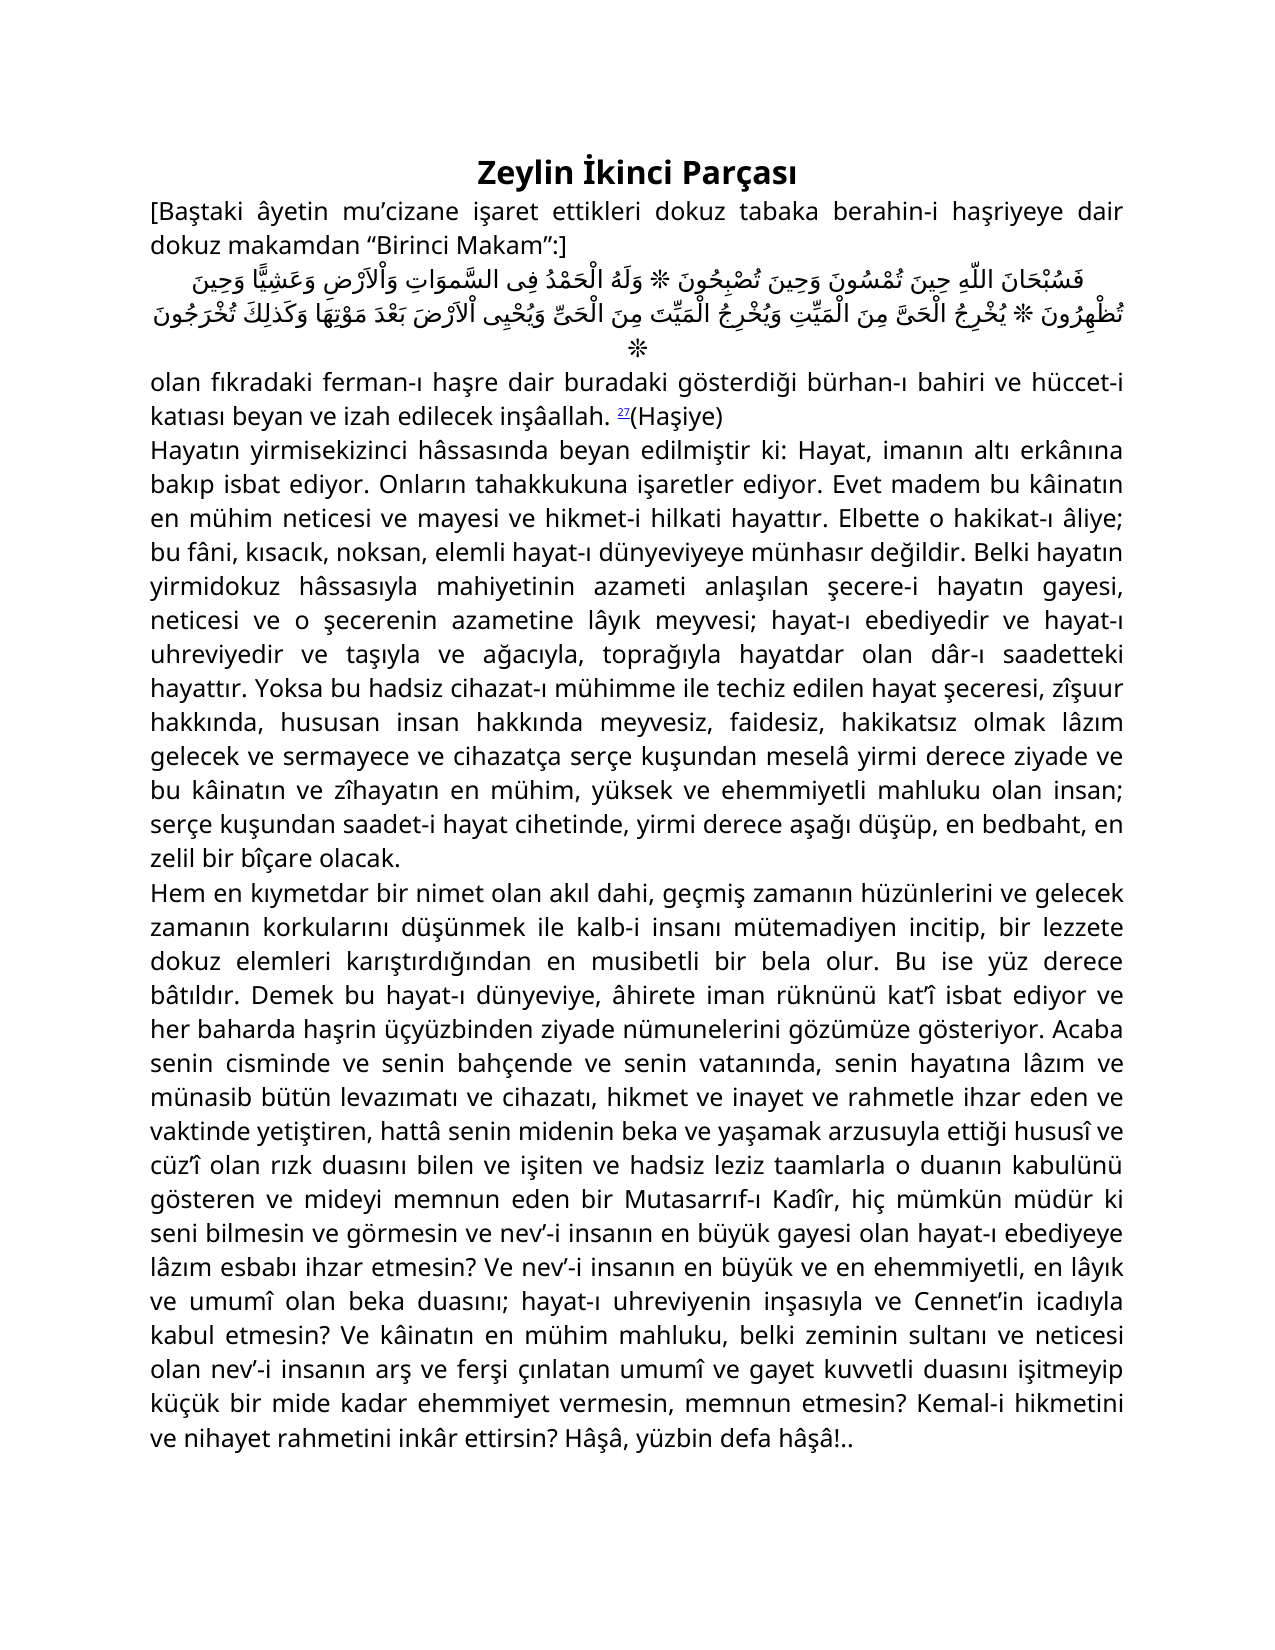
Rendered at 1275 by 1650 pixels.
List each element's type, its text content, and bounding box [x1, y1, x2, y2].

subtitle Zeylin İkinci Parçası [150, 150, 1125, 194]
text olan fıkradaki ferman-ı haşre dair buradaki gösterdiği bürhan-ı bahiri ve hüccet-i katıası beyan ve izah edilecek inşâallah. 27(Haşiye) [150, 364, 1125, 432]
text فَسُبْحَانَ اللّهِ حِينَ تُمْسُونَ وَحِينَ تُصْبِحُونَ ❊ وَلَهُ الْحَمْدُ فِى السَّموَاتِ وَاْلاَرْضِ وَعَشِيًّا وَحِينَ تُظْهِرُونَ ❊ يُخْرِجُ الْحَىَّ مِنَ الْمَيِّتِ وَيُخْرِجُ الْمَيِّتَ مِنَ الْحَىِّ وَيُحْيِى اْلاَرْضَ بَعْدَ مَوْتِهَا وَكَذلِكَ تُخْرَجُونَ ❊ [150, 262, 1125, 364]
text Hayatın yirmisekizinci hâssasında beyan edilmiştir ki: Hayat, imanın altı erkânına bakıp isbat ediyor. Onların tahakkukuna işaretler ediyor. Evet madem bu kâinatın en mühim neticesi ve mayesi ve hikmet-i hilkati hayattır. Elbette o hakikat-ı âliye; bu fâni, kısacık, noksan, elemli hayat-ı dünyeviyeye münhasır değildir. Belki hayatın yirmidokuz hâssasıyla mahiyetinin azameti anlaşılan şecere-i hayatın gayesi, neticesi ve o şecerenin azametine lâyık meyvesi; hayat-ı ebediyedir ve hayat-ı uhreviyedir ve taşıyla ve ağacıyla, toprağıyla hayatdar olan dâr-ı saadetteki hayattır. Yoksa bu hadsiz cihazat-ı mühimme ile techiz edilen hayat şeceresi, zîşuur hakkında, hususan insan hakkında meyvesiz, faidesiz, hakikatsız olmak lâzım gelecek ve sermayece ve cihazatça serçe kuşundan meselâ yirmi derece ziyade ve bu kâinatın ve zîhayatın en mühim, yüksek ve ehemmiyetli mahluku olan insan; serçe kuşundan saadet-i hayat cihetinde, yirmi derece aşağı düşüp, en bedbaht, en zelil bir bîçare olacak. [150, 432, 1125, 875]
text [Baştaki âyetin mu’cizane işaret ettikleri dokuz tabaka berahin-i haşriyeye dair dokuz makamdan “Birinci Makam”:] [150, 194, 1125, 262]
text Hem en kıymetdar bir nimet olan akıl dahi, geçmiş zamanın hüzünlerini ve gelecek zamanın korkularını düşünmek ile kalb-i insanı mütemadiyen incitip, bir lezzete dokuz elemleri karıştırdığından en musibetli bir bela olur. Bu ise yüz derece bâtıldır. Demek bu hayat-ı dünyeviye, âhirete iman rüknünü kat’î isbat ediyor ve her baharda haşrin üçyüzbinden ziyade nümunelerini gözümüze gösteriyor. Acaba senin cisminde ve senin bahçende ve senin vatanında, senin hayatına lâzım ve münasib bütün levazımatı ve cihazatı, hikmet ve inayet ve rahmetle ihzar eden ve vaktinde yetiştiren, hattâ senin midenin beka ve yaşamak arzusuyla ettiği hususî ve cüz’î olan rızk duasını bilen ve işiten ve hadsiz leziz taamlarla o duanın kabulünü gösteren ve mideyi memnun eden bir Mutasarrıf-ı Kadîr, hiç mümkün müdür ki seni bilmesin ve görmesin ve nev’-i insanın en büyük gayesi olan hayat-ı ebediyeye lâzım esbabı ihzar etmesin? Ve nev’-i insanın en büyük ve en ehemmiyetli, en lâyık ve umumî olan beka duasını; hayat-ı uhreviyenin inşasıyla ve Cennet’in icadıyla kabul etmesin? Ve kâinatın en mühim mahluku, belki zeminin sultanı ve neticesi olan nev’-i insanın arş ve ferşi çınlatan umumî ve gayet kuvvetli duasını işitmeyip küçük bir mide kadar ehemmiyet vermesin, memnun etmesin? Kemal-i hikmetini ve nihayet rahmetini inkâr ettirsin? Hâşâ, yüzbin defa hâşâ!.. [150, 875, 1125, 1454]
